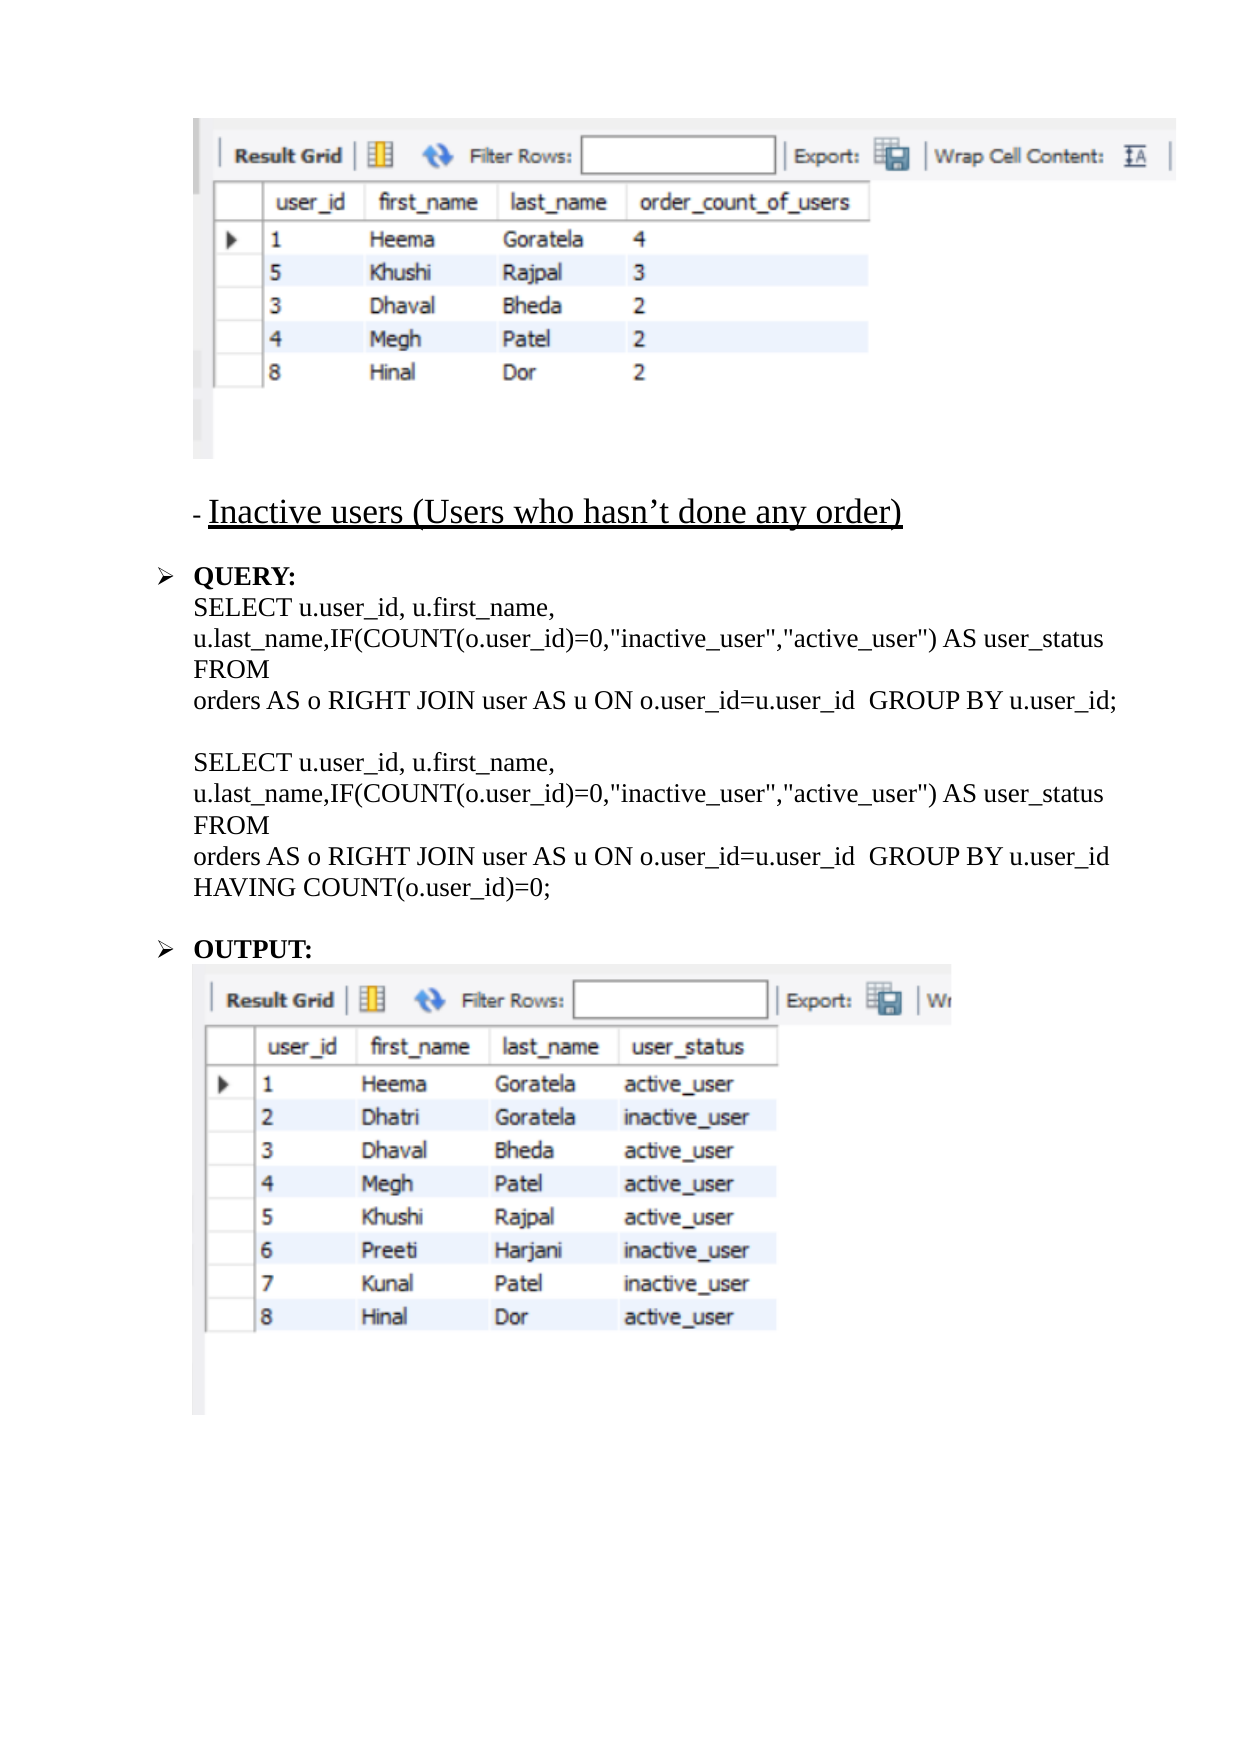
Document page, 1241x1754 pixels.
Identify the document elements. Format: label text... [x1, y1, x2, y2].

text orders AS o RIGHT JOIN user AS u ON o.user_id=u.user_id GROUP BY u.user_id; [193, 684, 1122, 715]
text SELECT u.user_id, u.first_name, u.last_name,IF(COUNT(o.user_id)=0,"inactive_user","active_user") AS user_status FROM [193, 591, 1122, 684]
text SELECT u.user_id, u.first_name, u.last_name,IF(COUNT(o.user_id)=0,"inactive_user","active_user") AS user_status FROM [193, 746, 1122, 840]
text orders AS o RIGHT JOIN user AS u ON o.user_id=u.user_id GROUP BY u.user_id HAVING COUNT(o.user_id)=0; [193, 840, 1122, 902]
list OUTPUT: [156, 933, 1122, 964]
list QUERY: [156, 559, 1122, 591]
text - Inactive users (Users who hasn’t done any order) [118, 490, 1122, 531]
